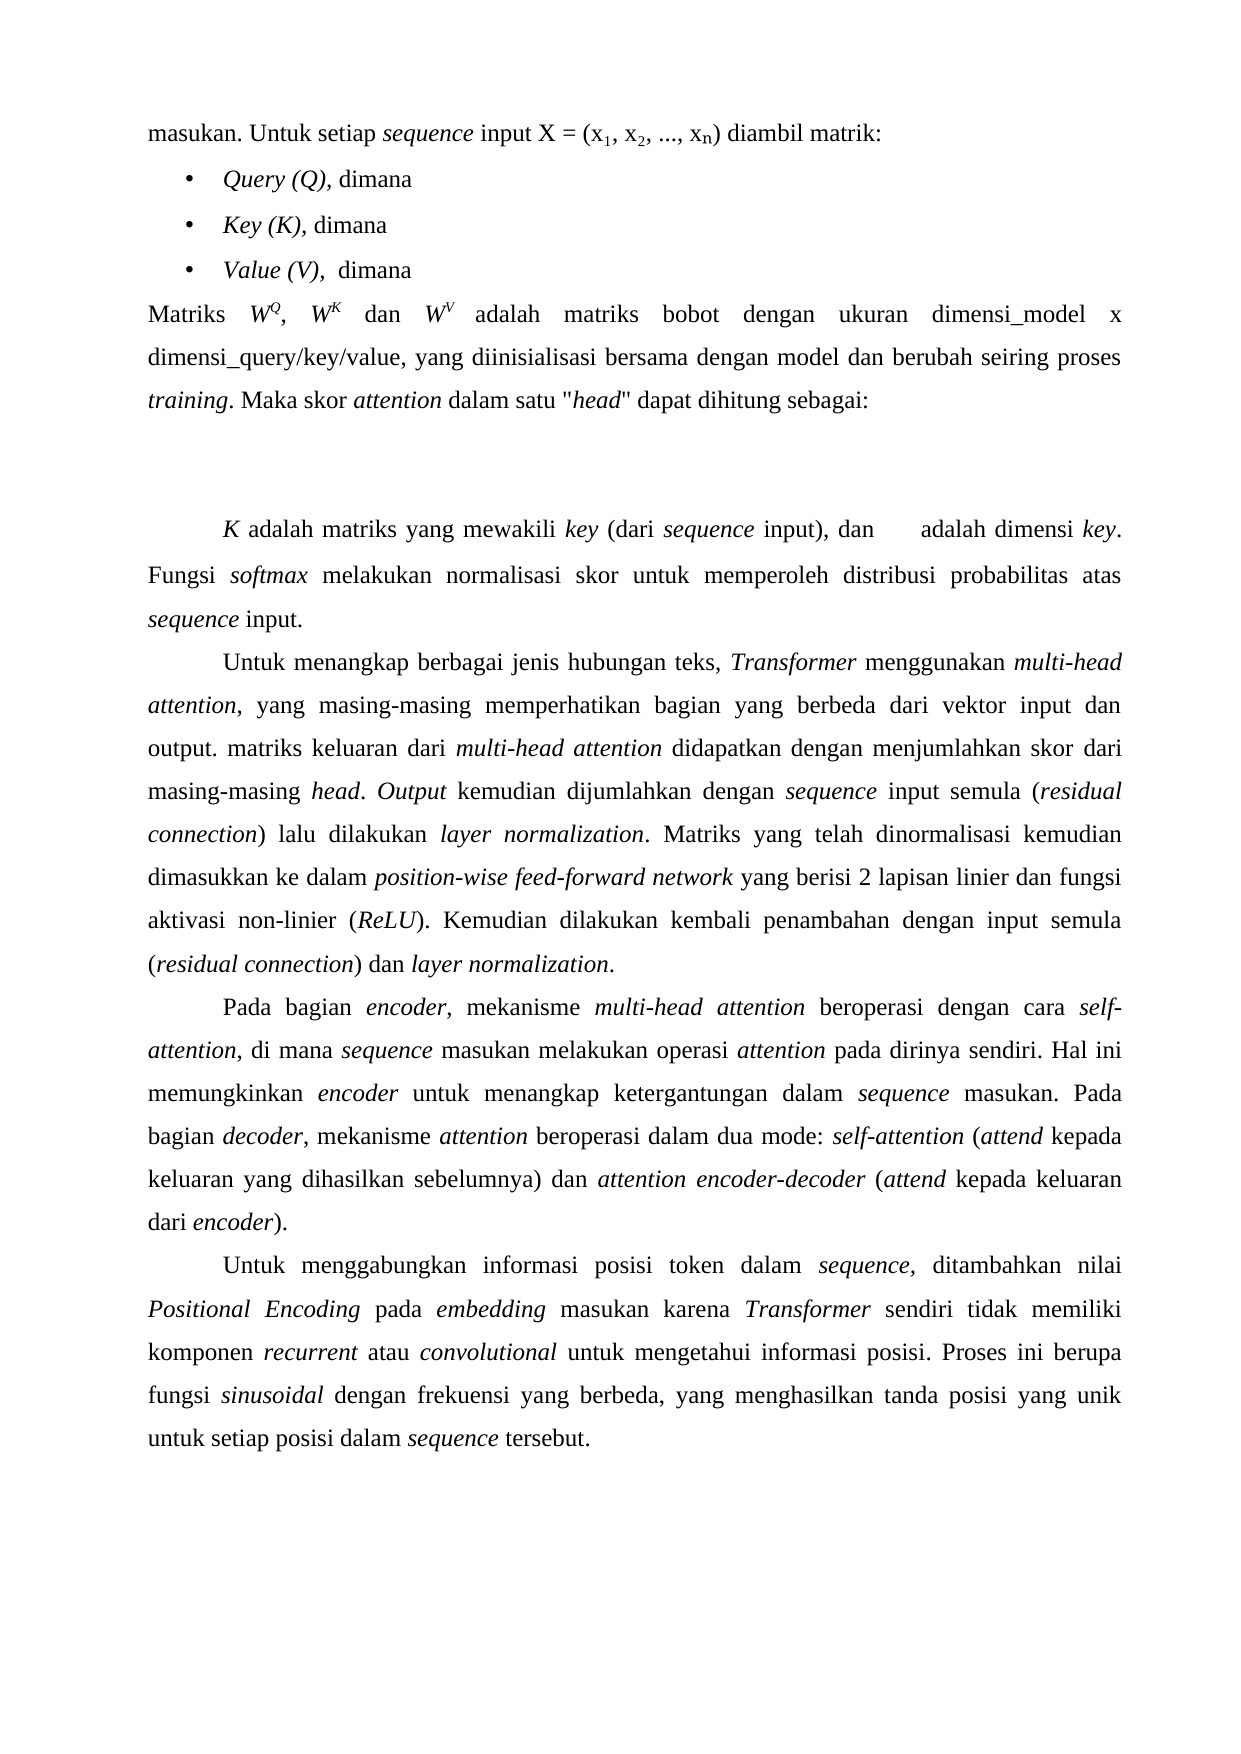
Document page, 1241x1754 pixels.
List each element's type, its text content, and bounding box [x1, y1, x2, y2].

text K adalah matriks yang mewakili key (dari sequence input), danadalah dimensi key. Fungsi softmax melakukan normalisasi skor untuk memperoleh distribusi probabilitas atas sequence input. [148, 514, 1122, 632]
list Key (K), dimana [185, 207, 1122, 238]
list Matriks WQ, WK dan WV adalah matriks bobot dengan ukuran dimensi_model x dimensi_query/key/value, yang diinisialisasi bersama dengan model dan berubah seiring proses training. Maka skor attention dalam satu "head" dapat dihitung sebagai: [148, 299, 1122, 414]
text Untuk menangkap berbagai jenis hubungan teks, Transformer menggunakan multi-head attention, yang masing-masing memperhatikan bagian yang berbeda dari vektor input dan output. matriks keluaran dari multi-head attention didapatkan dengan menjumlahkan skor dari masing-masing head. Output kemudian dijumlahkan dengan sequence input semula (residual connection) lalu dilakukan layer normalization. Matriks yang telah dinormalisasi kemudian dimasukkan ke dalam position-wise feed-forward network yang berisi 2 lapisan linier dan fungsi aktivasi non-linier (ReLU). Kemudian dilakukan kembali penambahan dengan input semula (residual connection) dan layer normalization. [148, 647, 1122, 977]
text Untuk menggabungkan informasi posisi token dalam sequence, ditambahkan nilai Positional Encoding pada embedding masukan karena Transformer sendiri tidak memiliki komponen recurrent atau convolutional untuk mengetahui informasi posisi. Proses ini berupa fungsi sinusoidal dengan frekuensi yang berbeda, yang menghasilkan tanda posisi yang unik untuk setiap posisi dalam sequence tersebut. [148, 1251, 1122, 1452]
text masukan. Untuk setiap sequence input X = (x₁, x₂, ..., xₙ) diambil matrik: [148, 118, 1122, 147]
list Value (V), dimana [185, 253, 1122, 284]
text Pada bagian encoder, mekanisme multi-head attention beroperasi dengan cara self-attention, di mana sequence masukan melakukan operasi attention pada dirinya sendiri. Hal ini memungkinkan encoder untuk menangkap ketergantungan dalam sequence masukan. Pada bagian decoder, mekanisme attention beroperasi dalam dua mode: self-attention (attend kepada keluaran yang dihasilkan sebelumnya) dan attention encoder-decoder (attend kepada keluaran dari encoder). [148, 992, 1122, 1236]
list Query (Q), dimana [185, 161, 1122, 193]
